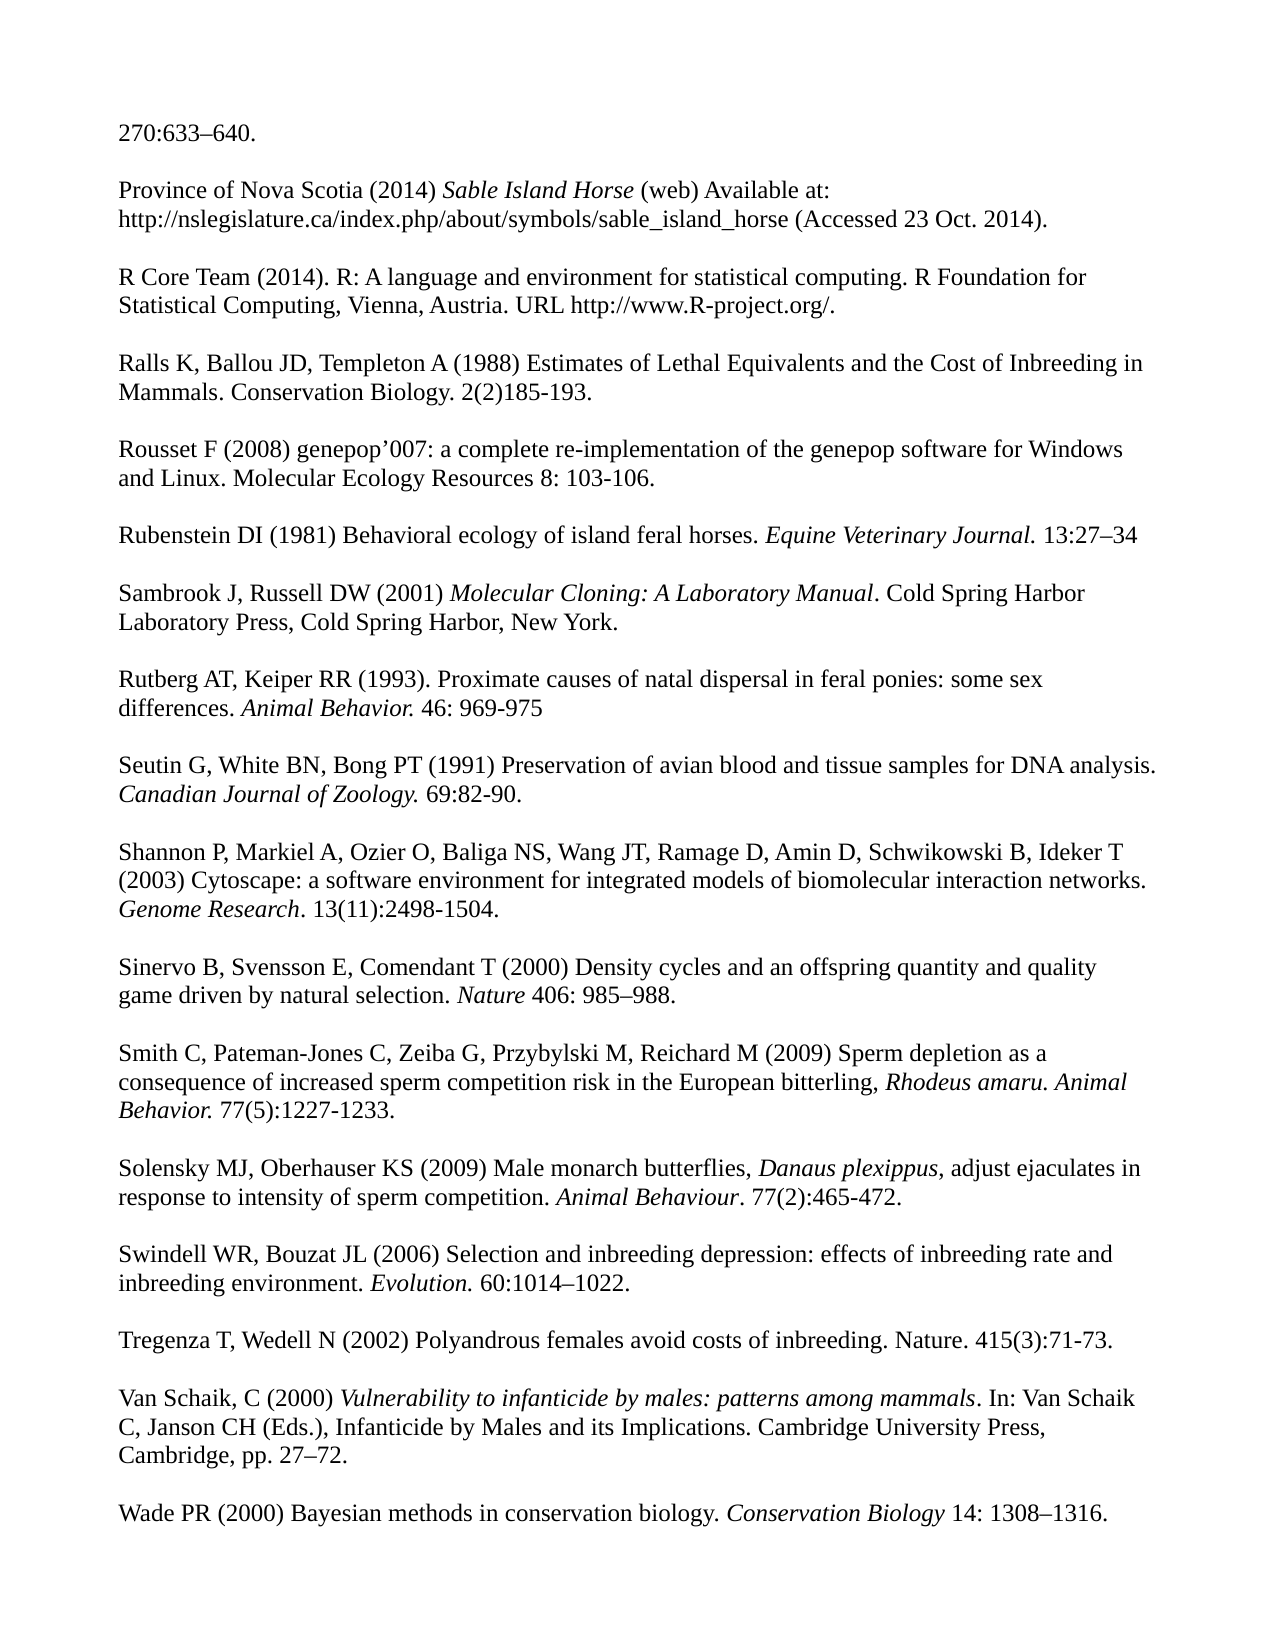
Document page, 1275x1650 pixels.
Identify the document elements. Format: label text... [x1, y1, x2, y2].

text Sinervo B, Svensson E, Comendant T (2000) Density cycles and an offspring quantity and quality game driven by natural selection. Nature 406: 985–988. [118, 952, 1157, 1009]
text Swindell WR, Bouzat JL (2006) Selection and inbreeding depression: effects of inbreeding rate and inbreeding environment. Evolution. 60:1014–1022. [118, 1239, 1157, 1297]
text Wade PR (2000) Bayesian methods in conservation biology. Conservation Biology 14: 1308–1316. [118, 1498, 1157, 1527]
text Sambrook J, Russell DW (2001) Molecular Cloning: A Laboratory Manual. Cold Spring Harbor Laboratory Press, Cold Spring Harbor, New York. [118, 578, 1157, 636]
text Shannon P, Markiel A, Ozier O, Baliga NS, Wang JT, Ramage D, Amin D, Schwikowski B, Ideker T (2003) Cytoscape: a software environment for integrated models of biomolecular interaction networks. Genome Research. 13(11):2498-1504. [118, 837, 1157, 923]
text Seutin G, White BN, Bong PT (1991) Preservation of avian blood and tissue samples for DNA analysis. Canadian Journal of Zoology. 69:82-90. [118, 751, 1157, 808]
text Solensky MJ, Oberhauser KS (2009) Male monarch butterflies, Danaus plexippus, adjust ejaculates in response to intensity of sperm competition. Animal Behaviour. 77(2):465-472. [118, 1153, 1157, 1211]
text Smith C, Pateman-Jones C, Zeiba G, Przybylski M, Reichard M (2009) Sperm depletion as a consequence of increased sperm competition risk in the European bitterling, Rhodeus amaru. Animal Behavior. 77(5):1227-1233. [118, 1038, 1157, 1124]
text 270:633–640. [118, 118, 1157, 147]
text Rutberg AT, Keiper RR (1993). Proximate causes of natal dispersal in feral ponies: some sex differences. Animal Behavior. 46: 969-975 [118, 664, 1157, 722]
text Ralls K, Ballou JD, Templeton A (1988) Estimates of Lethal Equivalents and the Cost of Inbreeding in [118, 348, 1157, 377]
text Tregenza T, Wedell N (2002) Polyandrous females avoid costs of inbreeding. Nature. 415(3):71-73. [118, 1326, 1157, 1354]
text Mammals. Conservation Biology. 2(2)185-193. [118, 377, 1157, 406]
text Van Schaik, C (2000) Vulnerability to infanticide by males: patterns among mammals. In: Van Schaik C, Janson CH (Eds.), Infanticide by Males and its Implications. Cambridge University Press, Cambridge, pp. 27–72. [118, 1383, 1157, 1469]
text Rousset F (2008) genepop’007: a complete re-implementation of the genepop software for Windows and Linux. Molecular Ecology Resources 8: 103-106. [118, 434, 1157, 492]
text Province of Nova Scotia (2014) Sable Island Horse (web) Available at: http://nslegislature.ca/index.php/about/symbols/sable_island_horse (Accessed 23 Oct. 2014). [118, 176, 1157, 233]
text R Core Team (2014). R: A language and environment for statistical computing. R Foundation for Statistical Computing, Vienna, Austria. URL http://www.R-project.org/. [118, 262, 1157, 319]
text Rubenstein DI (1981) Behavioral ecology of island feral horses. Equine Veterinary Journal. 13:27–34 [118, 521, 1157, 549]
